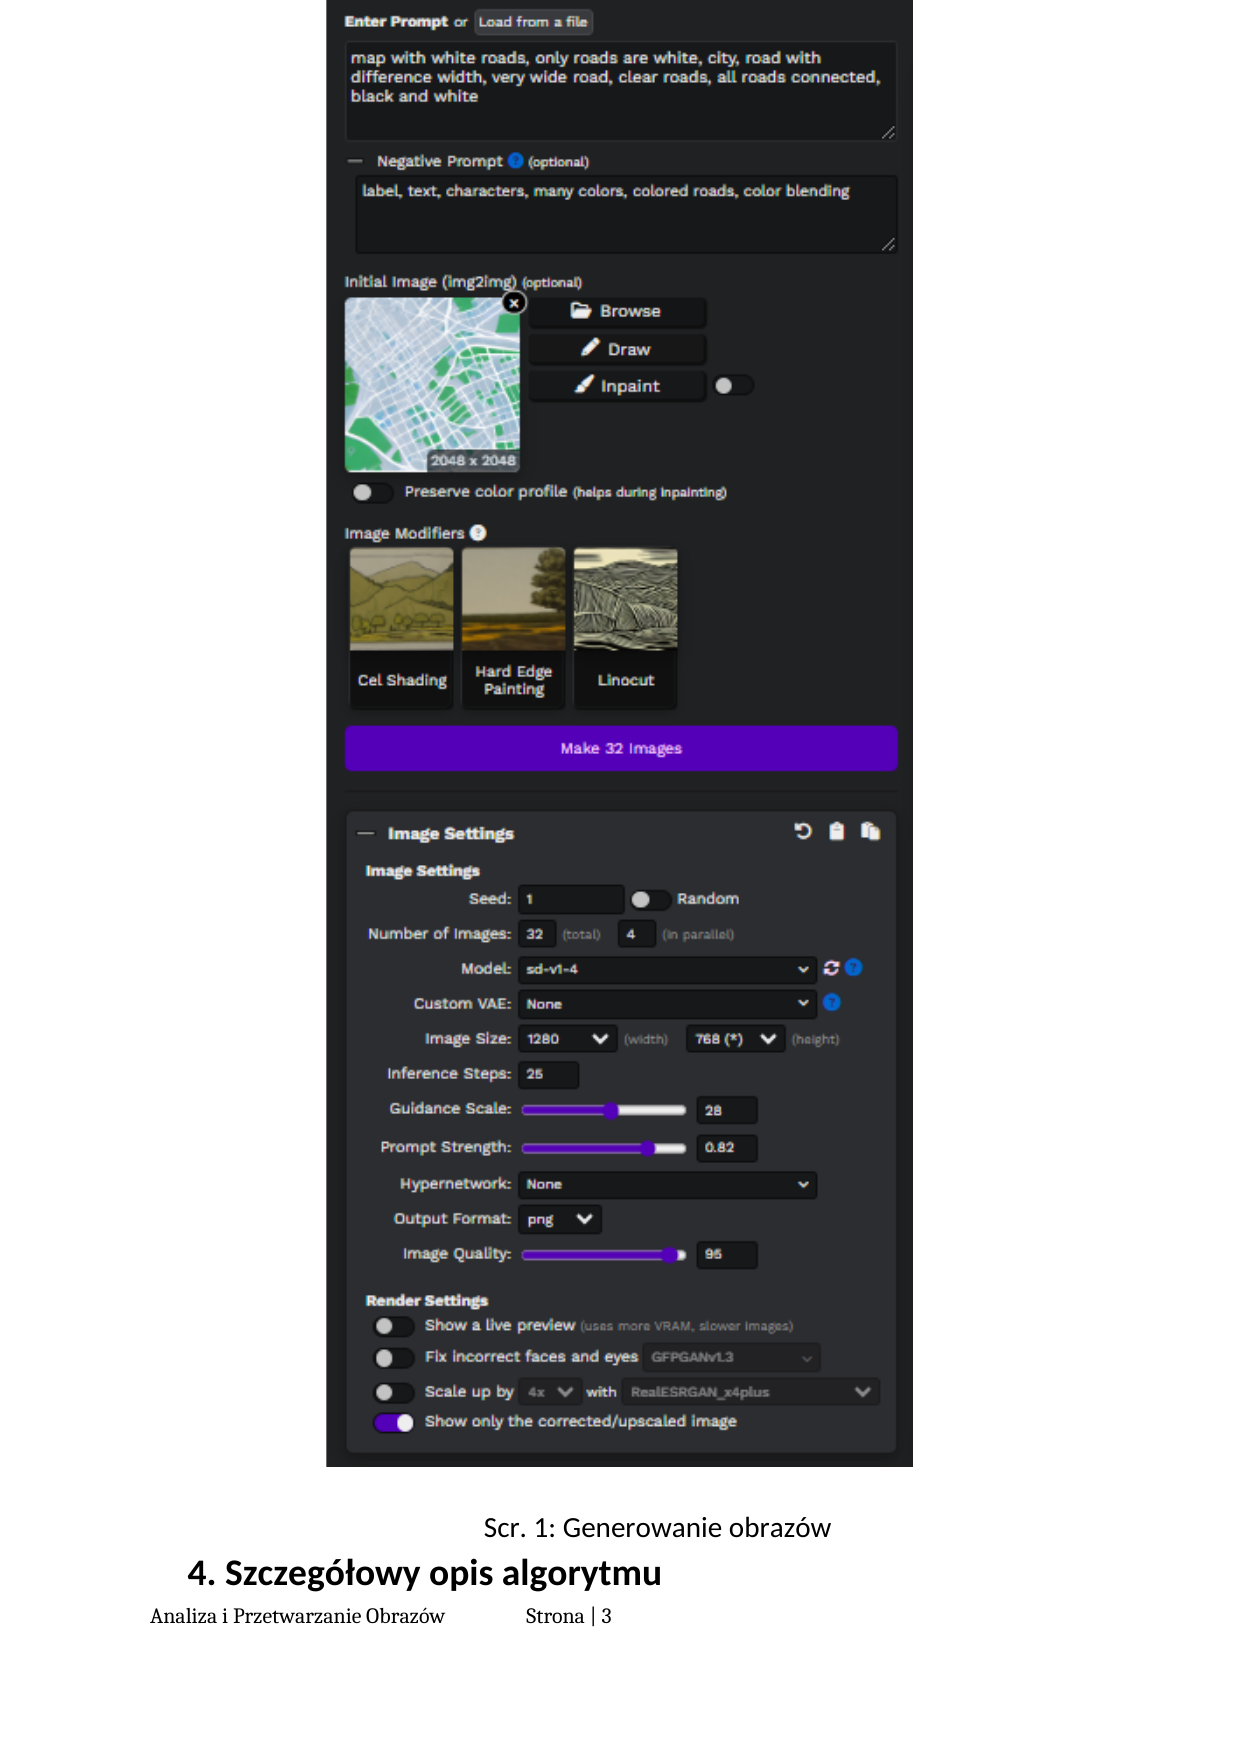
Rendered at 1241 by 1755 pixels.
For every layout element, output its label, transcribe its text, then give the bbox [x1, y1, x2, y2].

list Szczegółowy opis algorytmu [187, 1549, 1090, 1594]
list Scr. 1: Generowanie obrazów [225, 75, 1090, 1545]
